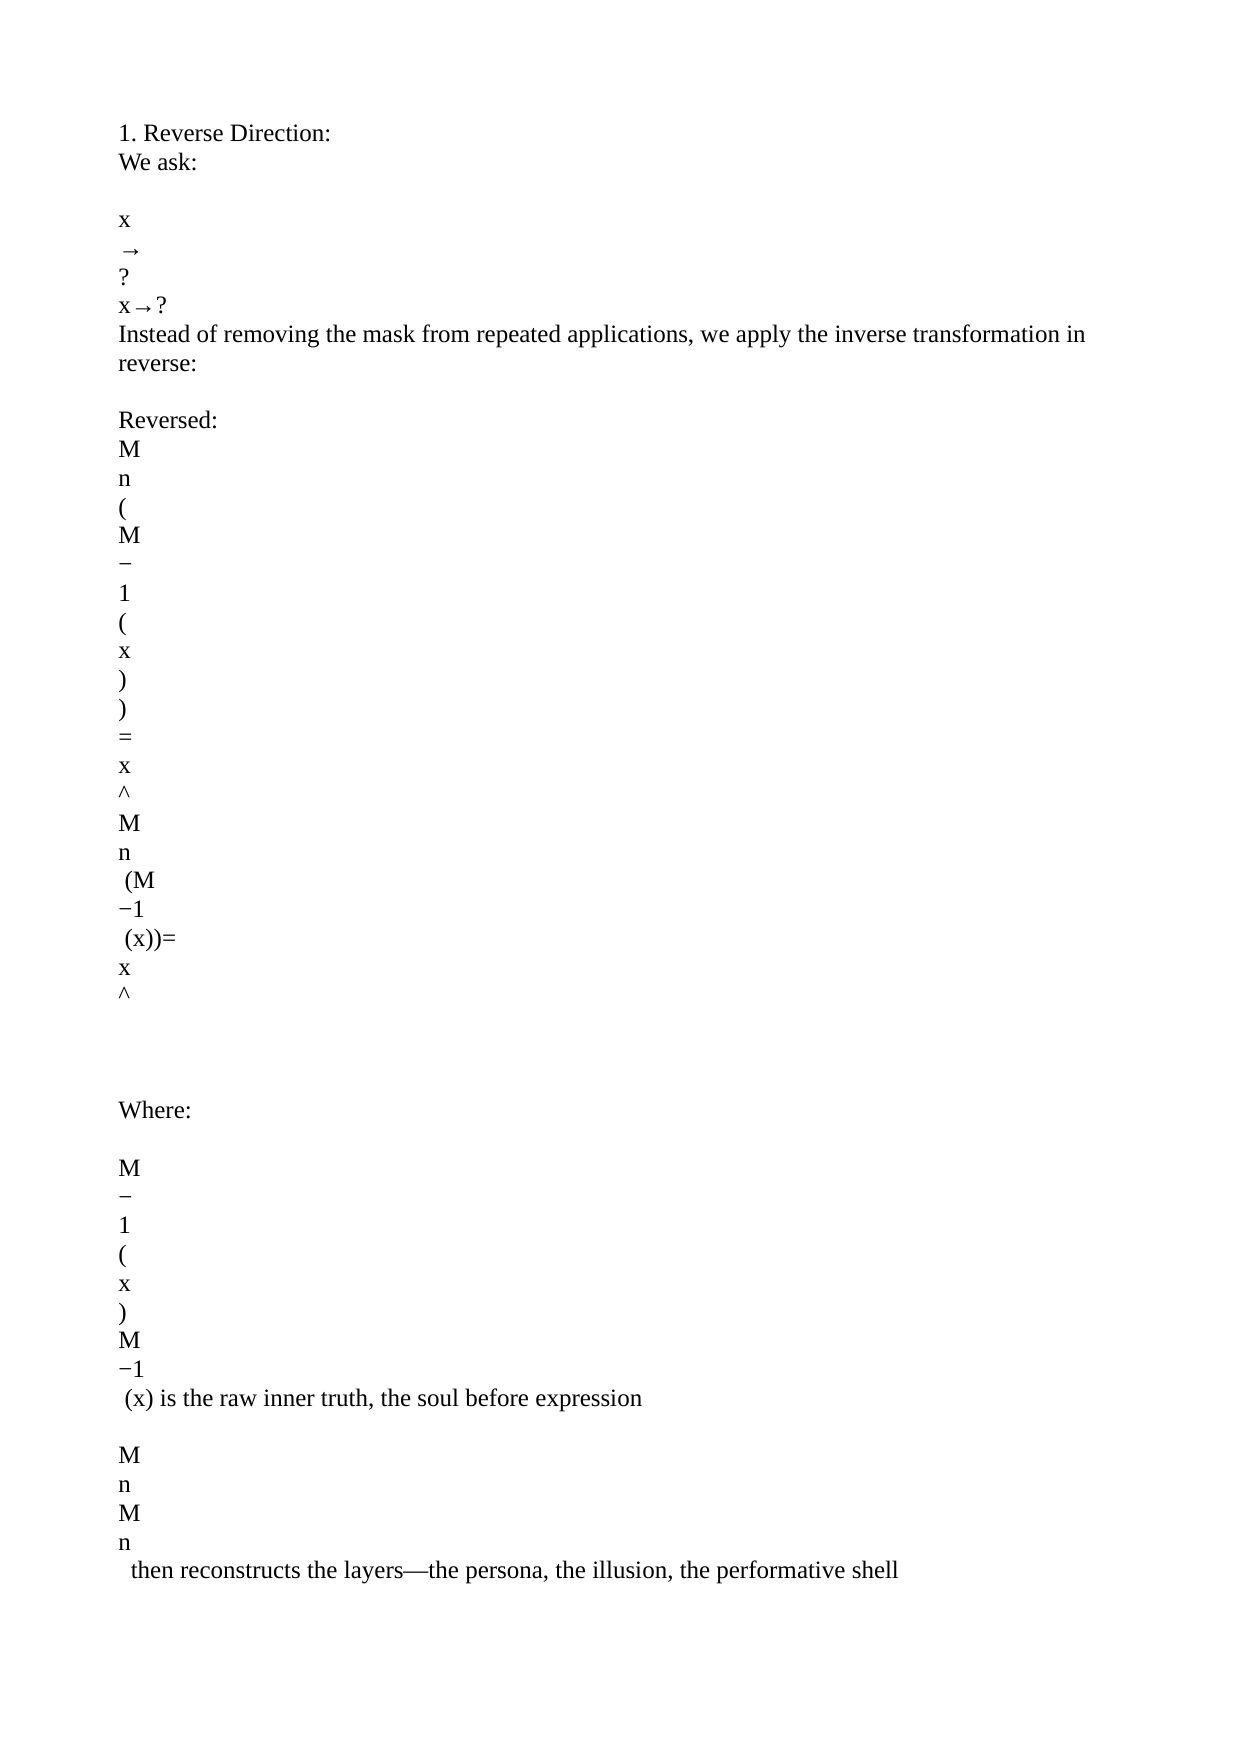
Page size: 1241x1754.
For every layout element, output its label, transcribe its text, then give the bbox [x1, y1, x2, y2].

text n [118, 1527, 1122, 1556]
text → [118, 233, 1122, 262]
text ^ [118, 981, 1122, 1009]
text ( [118, 492, 1122, 521]
text Reversed: [118, 406, 1122, 434]
text 1. Reverse Direction: [118, 118, 1122, 147]
text then reconstructs the layers—the persona, the illusion, the performative shell [118, 1556, 1122, 1584]
text M [118, 434, 1122, 463]
text (M [118, 866, 1122, 894]
text M [118, 808, 1122, 837]
text = [118, 722, 1122, 751]
text ^ [118, 779, 1122, 808]
text M [118, 521, 1122, 549]
text − [118, 1182, 1122, 1211]
text −1 [118, 1354, 1122, 1383]
text x [118, 751, 1122, 779]
text ​ [118, 1038, 1122, 1067]
text ) [118, 693, 1122, 722]
text ( [118, 1239, 1122, 1268]
text −1 [118, 894, 1122, 923]
text ) [118, 1297, 1122, 1326]
text n [118, 463, 1122, 492]
text M [118, 1441, 1122, 1469]
text x [118, 204, 1122, 233]
text M [118, 1326, 1122, 1354]
text We ask: [118, 147, 1122, 176]
text n [118, 1469, 1122, 1498]
text (x))= [118, 923, 1122, 952]
text x [118, 1268, 1122, 1297]
text ? [118, 262, 1122, 291]
text x [118, 636, 1122, 664]
text ) [118, 664, 1122, 693]
text − [118, 549, 1122, 578]
text (x) is the raw inner truth, the soul before expression [118, 1383, 1122, 1412]
text 1 [118, 578, 1122, 607]
text x [118, 952, 1122, 981]
text M [118, 1153, 1122, 1182]
text M [118, 1498, 1122, 1527]
text x→? [118, 291, 1122, 319]
text Where: [118, 1096, 1122, 1124]
text n [118, 837, 1122, 866]
text 1 [118, 1211, 1122, 1239]
text ( [118, 607, 1122, 636]
text Instead of removing the mask from repeated applications, we apply the inverse transformation in reverse: [118, 319, 1122, 377]
